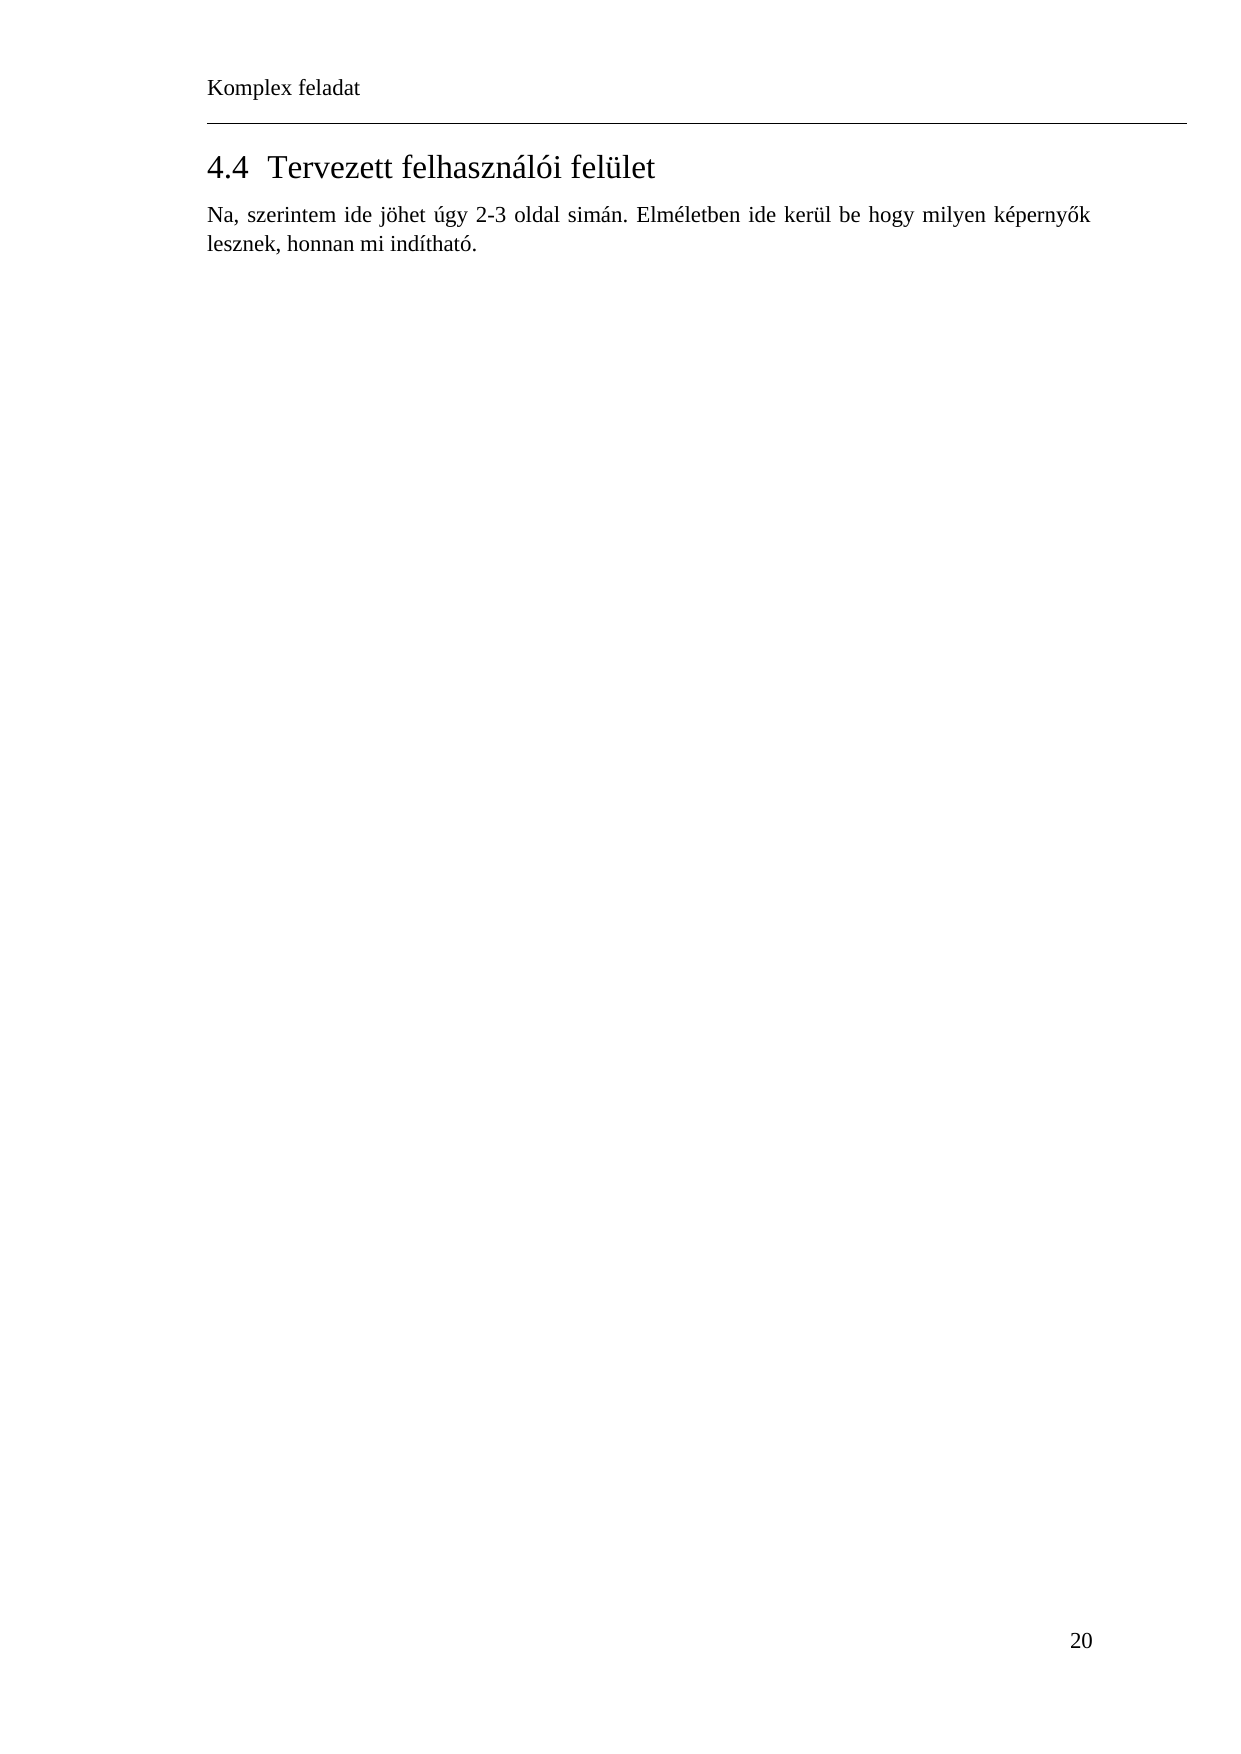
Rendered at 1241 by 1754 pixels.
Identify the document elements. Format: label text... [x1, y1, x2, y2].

subtitle Tervezett felhasználói felület [207, 148, 1092, 186]
text Na, szerintem ide jöhet úgy 2-3 oldal simán. Elméletben ide kerül be hogy milyen képernyők lesznek, honnan mi indítható. [207, 202, 1092, 256]
